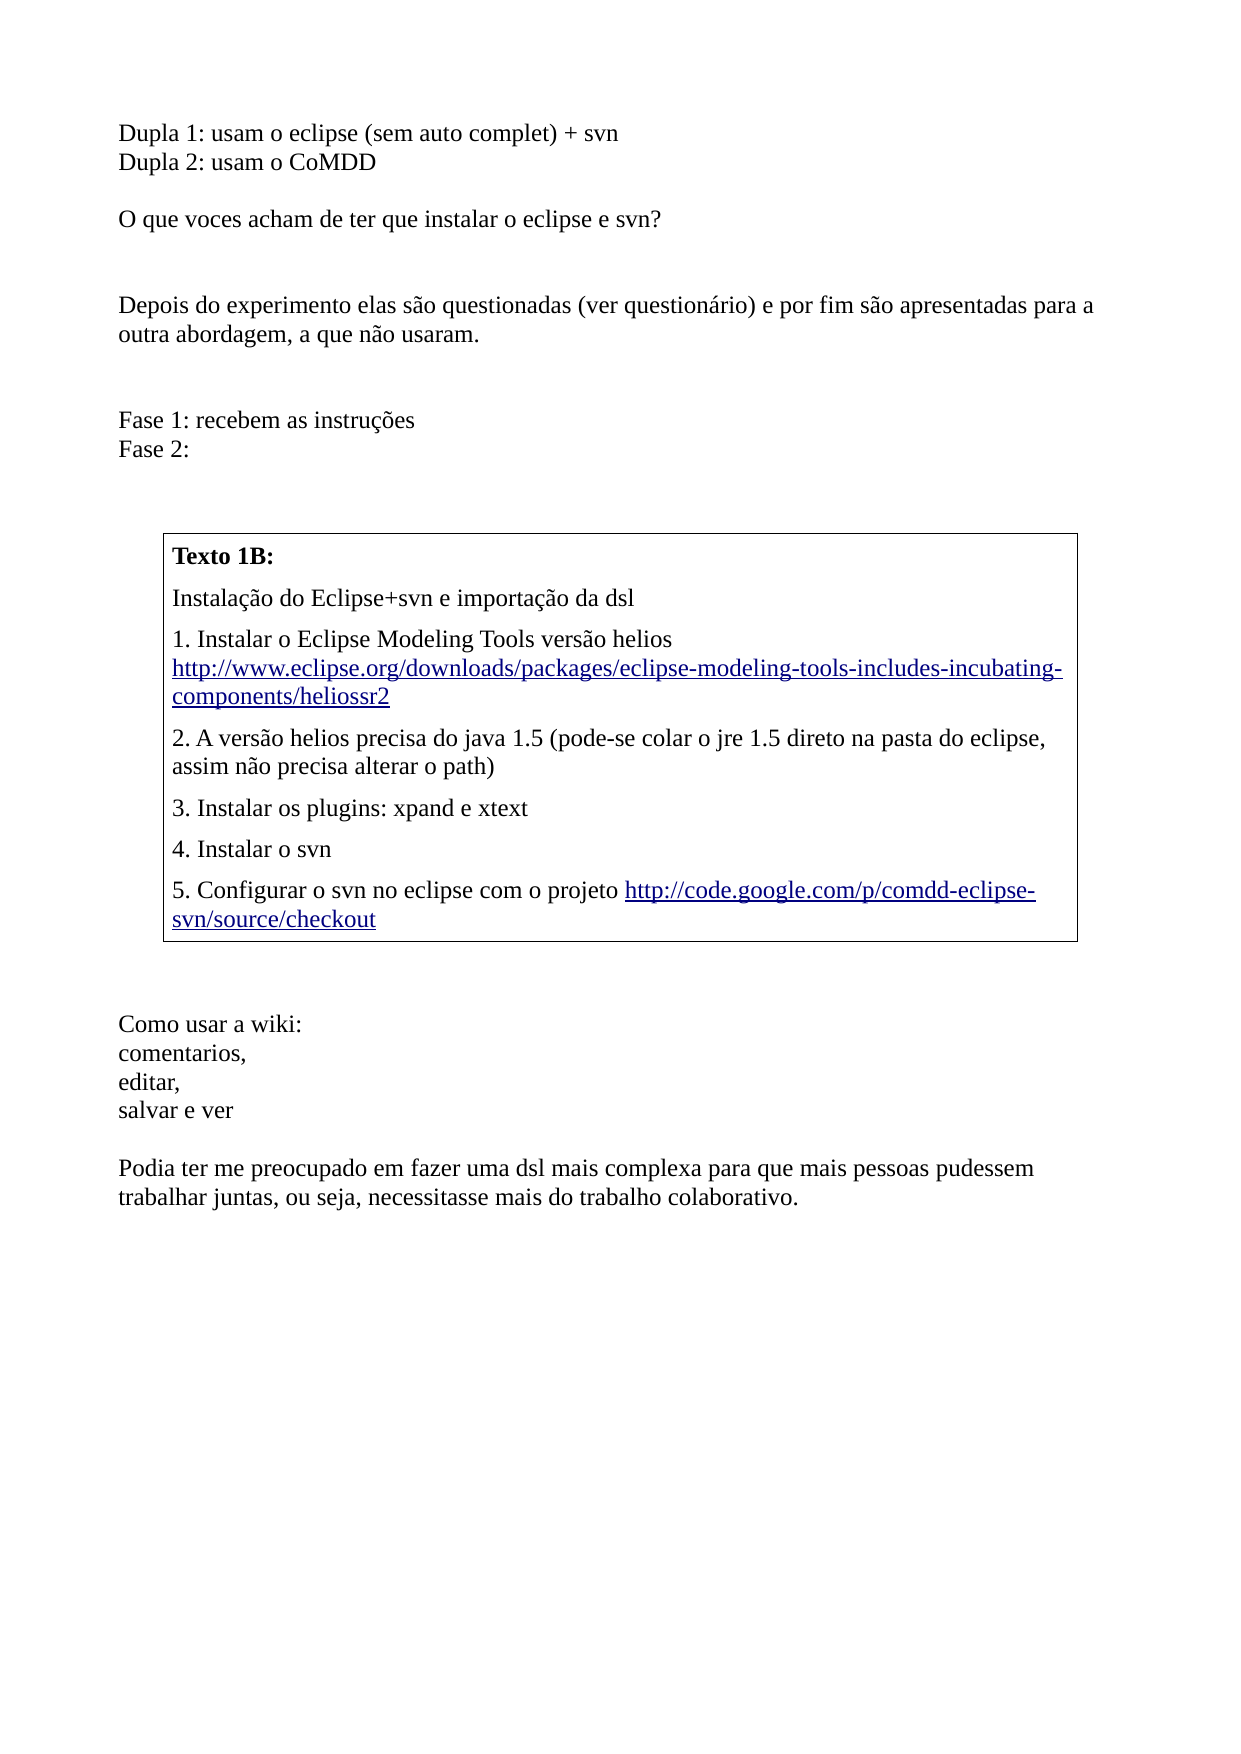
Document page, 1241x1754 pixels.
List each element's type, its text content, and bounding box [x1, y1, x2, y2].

text 4. Instalar o svn [172, 834, 1068, 863]
text 5. Configurar o svn no eclipse com o projeto http://code.google.com/p/comdd-eclipse-svn/source/checkout [172, 875, 1068, 933]
text 2. A versão helios precisa do java 1.5 (pode-se colar o jre 1.5 direto na pasta do eclipse, assim não precisa alterar o path) [172, 723, 1068, 780]
text Texto 1B: [172, 541, 1068, 570]
text Fase 1: recebem as instruções [118, 406, 1122, 434]
text salvar e ver [118, 1096, 1122, 1124]
text Dupla 2: usam o CoMDD [118, 147, 1122, 176]
text 3. Instalar os plugins: xpand e xtext [172, 793, 1068, 821]
text O que voces acham de ter que instalar o eclipse e svn? [118, 204, 1122, 233]
text Como usar a wiki: [118, 1009, 1122, 1038]
text Dupla 1: usam o eclipse (sem auto complet) + svn [118, 118, 1122, 147]
text Instalação do Eclipse+svn e importação da dsl [172, 583, 1068, 611]
text 1. Instalar o Eclipse Modeling Tools versão helios http://www.eclipse.org/downloads/packages/eclipse-modeling-tools-includes-incubating-components/heliossr2 [172, 624, 1068, 710]
text editar, [118, 1067, 1122, 1096]
text Podia ter me preocupado em fazer uma dsl mais complexa para que mais pessoas pudessem trabalhar juntas, ou seja, necessitasse mais do trabalho colaborativo. [118, 1153, 1122, 1211]
text comentarios, [118, 1038, 1122, 1067]
text Fase 2: [118, 434, 1122, 463]
text Depois do experimento elas são questionadas (ver questionário) e por fim são apresentadas para a outra abordagem, a que não usaram. [118, 291, 1122, 348]
